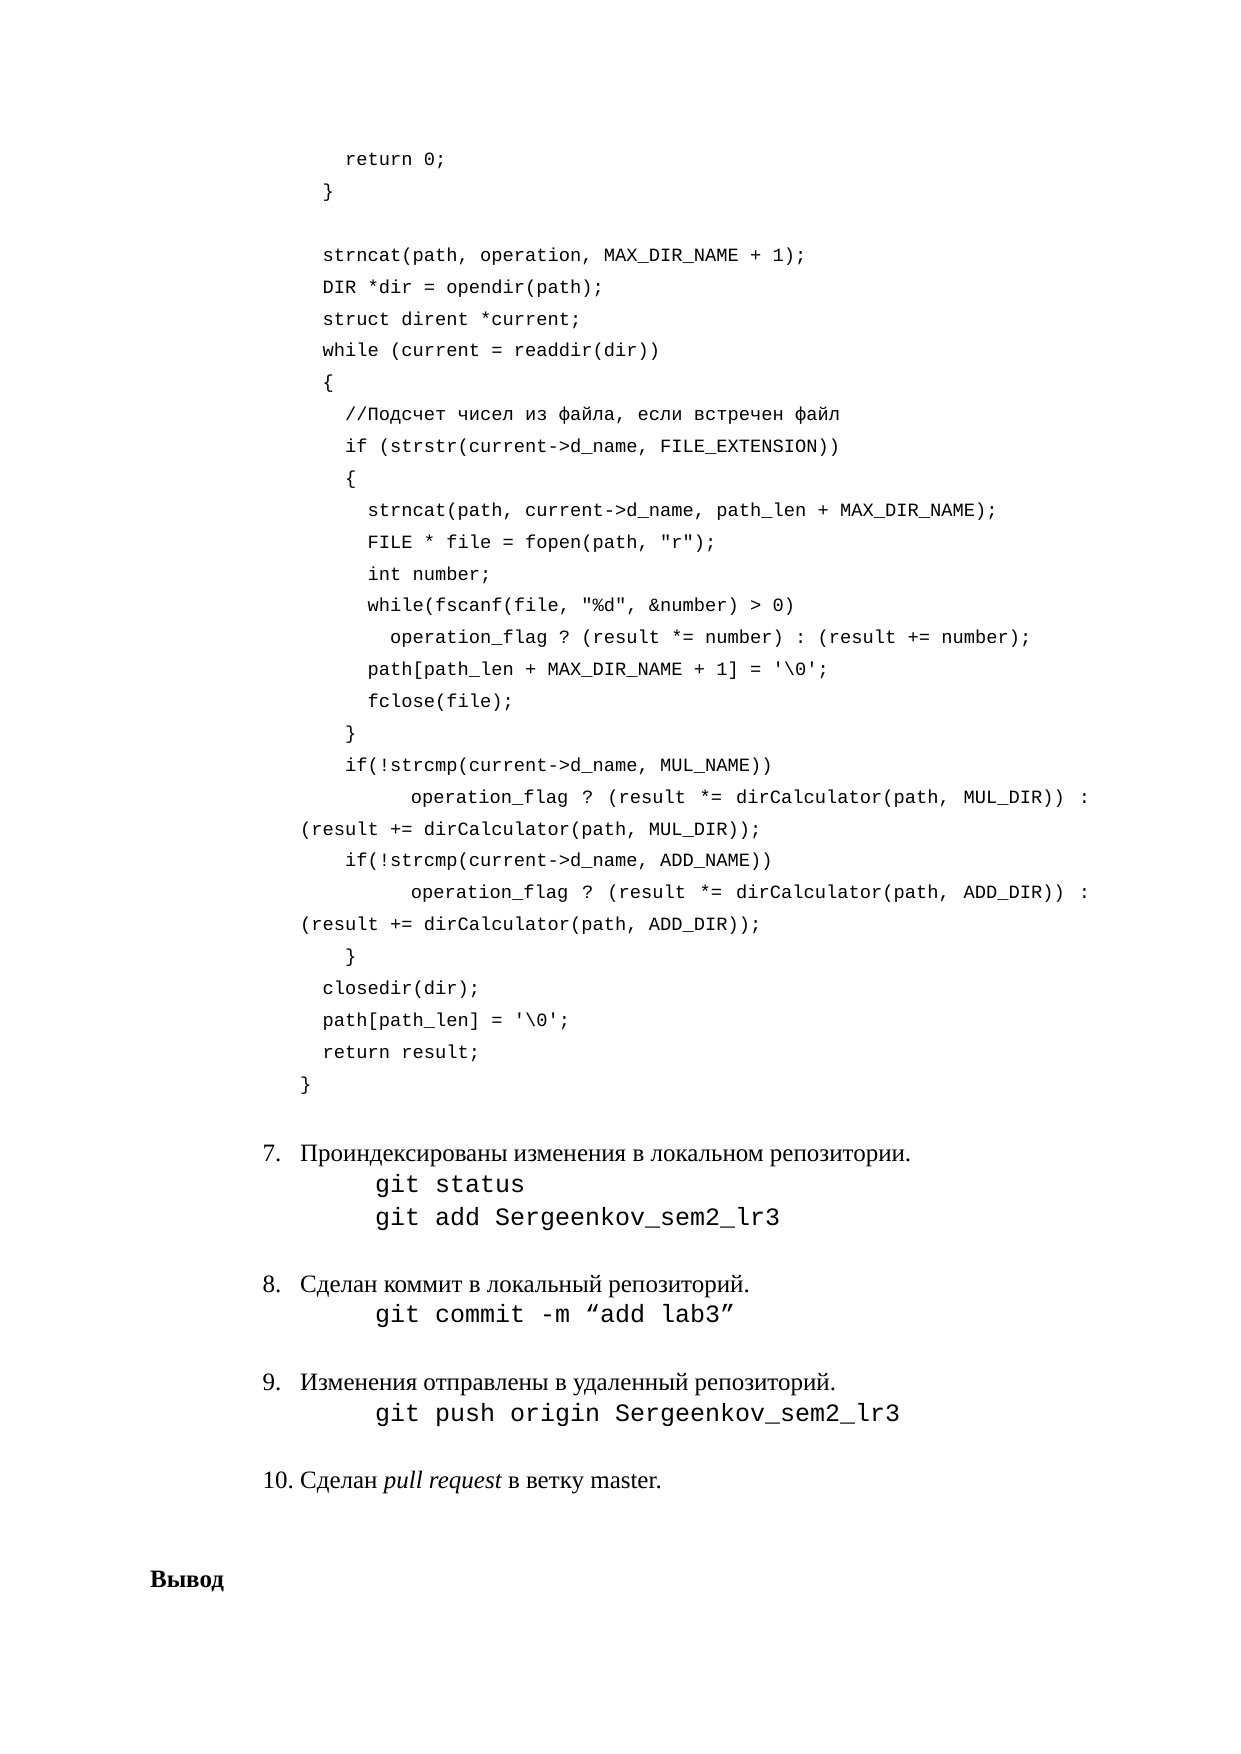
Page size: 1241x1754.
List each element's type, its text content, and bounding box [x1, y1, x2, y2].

text } [300, 724, 1090, 745]
text { [300, 373, 1090, 394]
text if(!strcmp(current->d_name, ADD_NAME)) [300, 851, 1090, 872]
text //Подсчет чисел из файла, если встречен файл [300, 405, 1090, 426]
text operation_flag ? (result *= dirCalculator(path, ADD_DIR)) : (result += dirCalculator(path, ADD_DIR)); [300, 883, 1090, 936]
text { [300, 469, 1090, 490]
text DIR *dir = opendir(path); [300, 277, 1090, 299]
text Вывод [150, 1564, 1090, 1593]
list Сделан коммит в локальный репозиторий. [262, 1269, 1090, 1298]
text } [300, 947, 1090, 968]
text return 0; [300, 150, 1090, 171]
text git commit -m “add lab3” [150, 1302, 1090, 1330]
text closedir(dir); [300, 979, 1090, 1000]
text } [300, 1074, 1090, 1096]
text int number; [300, 564, 1090, 586]
text operation_flag ? (result *= number) : (result += number); [300, 628, 1090, 649]
text while(fscanf(file, "%d", &number) > 0) [300, 596, 1090, 617]
list Изменения отправлены в удаленный репозиторий. [262, 1367, 1090, 1396]
text struct dirent *current; [300, 309, 1090, 331]
text git push origin Sergeenkov_sem2_lr3 [300, 1401, 1090, 1429]
text path[path_len] = '\0'; [300, 1011, 1090, 1032]
text } [300, 182, 1090, 203]
text while (current = readdir(dir)) [300, 341, 1090, 362]
text git add Sergeenkov_sem2_lr3 [150, 1204, 1090, 1232]
list Сделан pull request в ветку master. [262, 1466, 1090, 1494]
text strncat(path, current->d_name, path_len + MAX_DIR_NAME); [300, 501, 1090, 522]
text fclose(file); [300, 692, 1090, 713]
list Проиндексированы изменения в локальном репозитории. [262, 1138, 1090, 1167]
text operation_flag ? (result *= dirCalculator(path, MUL_DIR)) : (result += dirCalculator(path, MUL_DIR)); [300, 787, 1090, 841]
text strncat(path, operation, MAX_DIR_NAME + 1); [300, 246, 1090, 267]
text git status [225, 1171, 1090, 1199]
text return result; [300, 1042, 1090, 1064]
text FILE * file = fopen(path, "r"); [300, 532, 1090, 554]
text path[path_len + MAX_DIR_NAME + 1] = '\0'; [300, 660, 1090, 681]
text if(!strcmp(current->d_name, MUL_NAME)) [300, 756, 1090, 777]
text if (strstr(current->d_name, FILE_EXTENSION)) [300, 437, 1090, 458]
